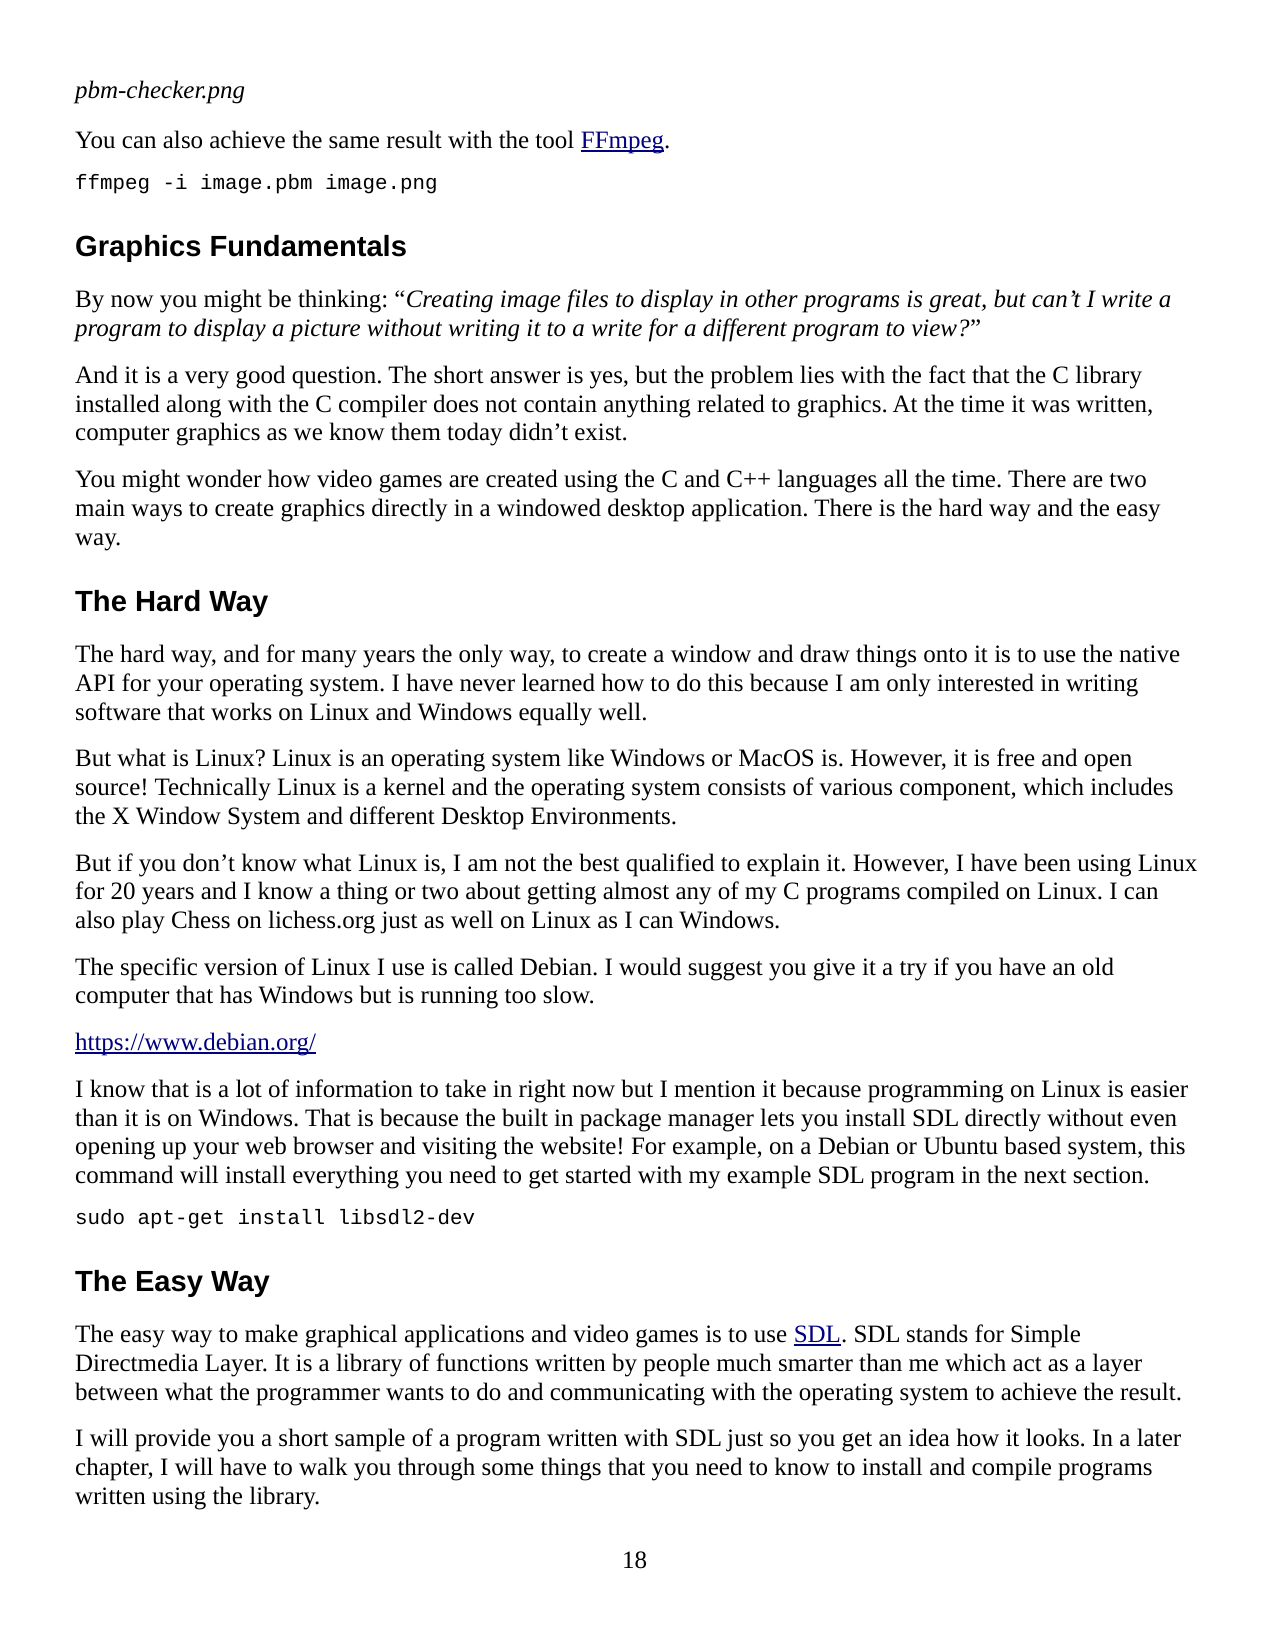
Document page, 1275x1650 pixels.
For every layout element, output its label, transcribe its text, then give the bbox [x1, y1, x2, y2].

subtitle The Easy Way [75, 1264, 1200, 1298]
text ffmpeg -i image.pbm image.png [75, 172, 1200, 196]
text But if you don’t know what Linux is, I am not the best qualified to explain it. However, I have been using Linux for 20 years and I know a thing or two about getting almost any of my C programs compiled on Linux. I can also play Chess on lichess.org just as well on Linux as I can Windows. [75, 848, 1200, 934]
text I will provide you a short sample of a program written with SDL just so you get an idea how it looks. In a later chapter, I will have to walk you through some things that you need to know to install and compile programs written using the library. [75, 1423, 1200, 1510]
text You can also achieve the same result with the tool FFmpeg. [75, 125, 1200, 154]
subtitle The Hard Way [75, 584, 1200, 618]
text I know that is a lot of information to take in right now but I mention it because programming on Linux is easier than it is on Windows. That is because the built in package manager lets you install SDL directly without even opening up your web browser and visiting the website! For example, on a Debian or Ubuntu based system, this command will install everything you need to get started with my example SDL program in the next section. [75, 1074, 1200, 1189]
text https://www.debian.org/ [75, 1027, 1200, 1056]
text But what is Linux? Linux is an operating system like Windows or MacOS is. However, it is free and open source! Technically Linux is a kernel and the operating system consists of various component, which includes the X Window System and different Desktop Environments. [75, 743, 1200, 830]
text And it is a very good question. The short answer is yes, but the problem lies with the fact that the C library installed along with the C compiler does not contain anything related to graphics. At the time it was written, computer graphics as we know them today didn’t exist. [75, 360, 1200, 446]
text pbm-checker.png [75, 75, 1200, 104]
subtitle Graphics Fundamentals [75, 229, 1200, 263]
text sudo apt-get install libsdl2-dev [75, 1207, 1200, 1230]
text You might wonder how video games are created using the C and C++ languages all the time. There are two main ways to create graphics directly in a windowed desktop application. There is the hard way and the easy way. [75, 464, 1200, 550]
text By now you might be thinking: “Creating image files to display in other programs is great, but can’t I write a program to display a picture without writing it to a write for a different program to view?” [75, 284, 1200, 342]
text The easy way to make graphical applications and video games is to use SDL. SDL stands for Simple Directmedia Layer. It is a library of functions written by people much smarter than me which act as a layer between what the programmer wants to do and communicating with the operating system to achieve the result. [75, 1319, 1200, 1406]
text The hard way, and for many years the only way, to create a window and draw things onto it is to use the native API for your operating system. I have never learned how to do this because I am only interested in writing software that works on Linux and Windows equally well. [75, 639, 1200, 726]
text The specific version of Linux I use is called Debian. I would suggest you give it a try if you have an old computer that has Windows but is running too slow. [75, 952, 1200, 1009]
